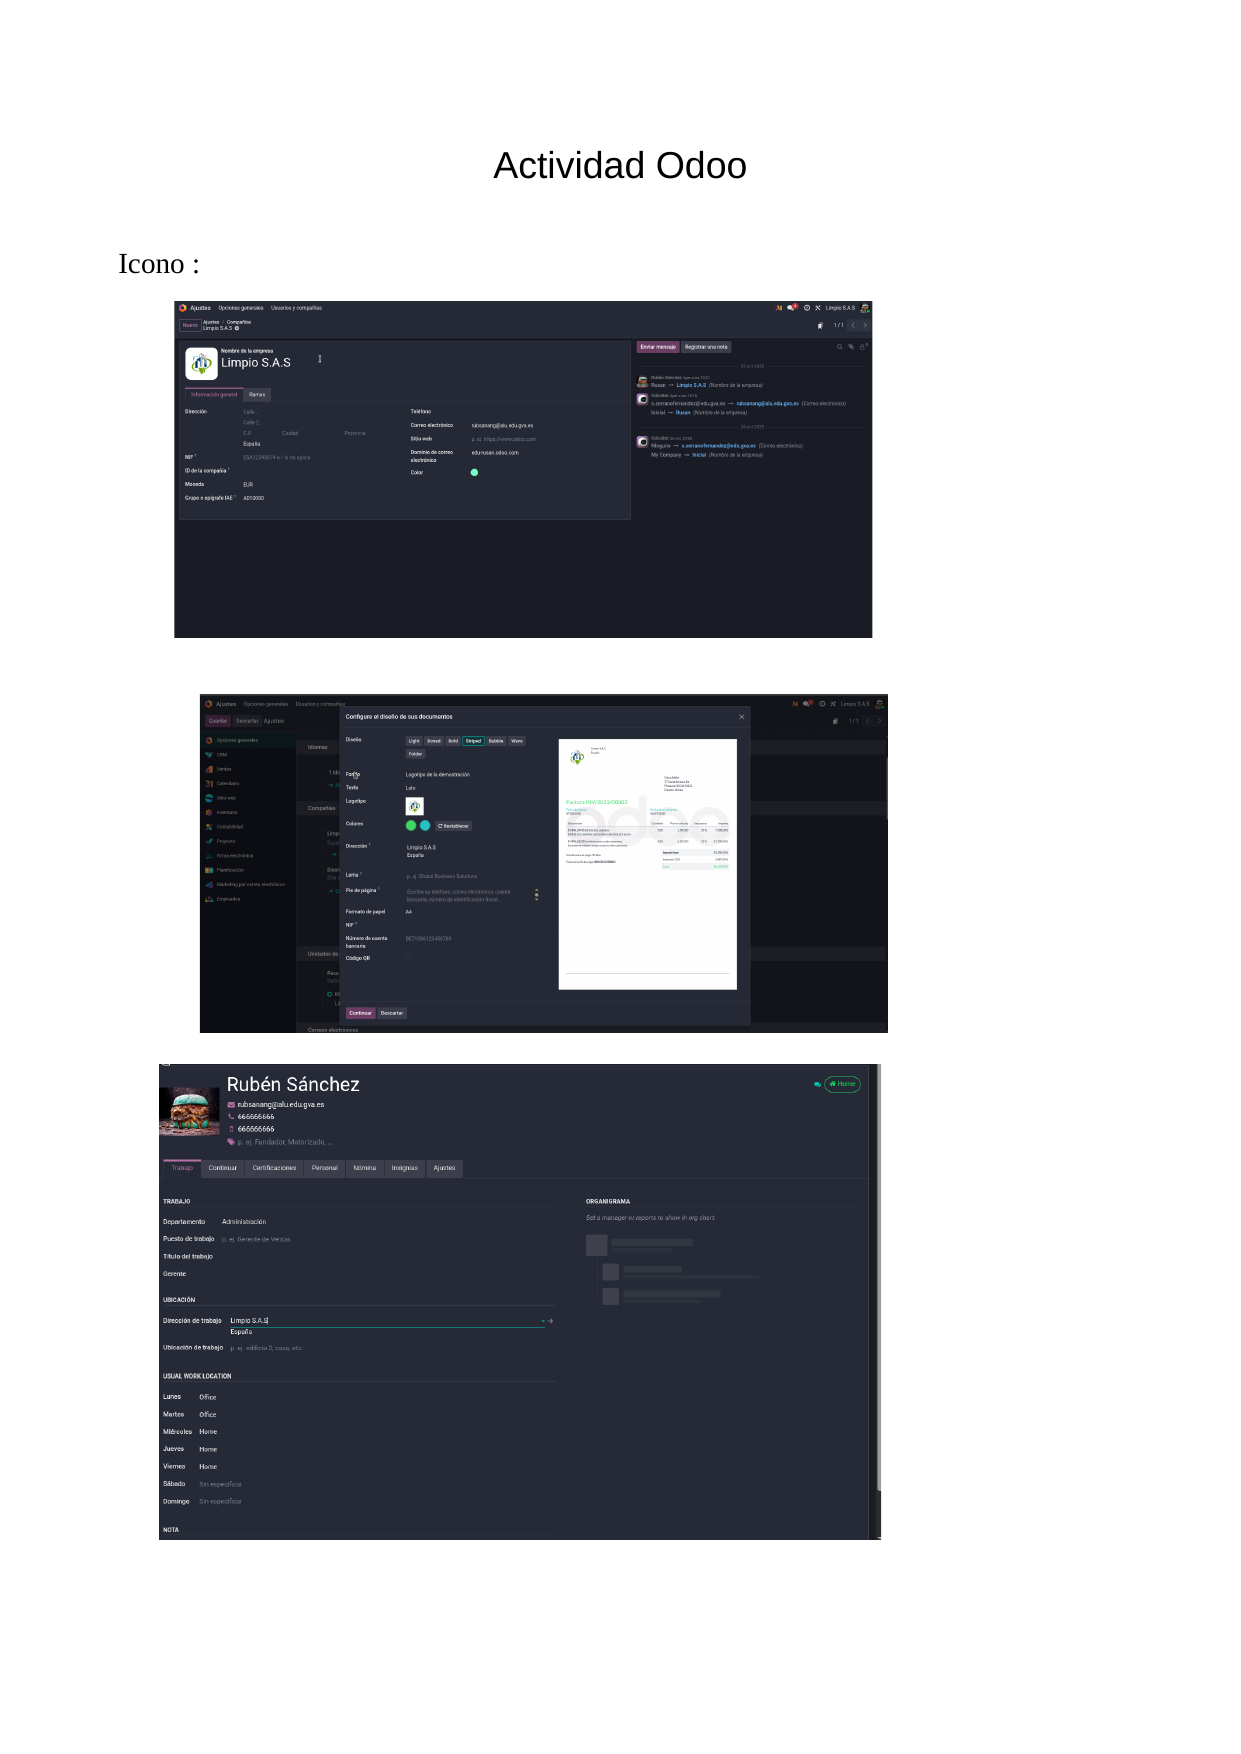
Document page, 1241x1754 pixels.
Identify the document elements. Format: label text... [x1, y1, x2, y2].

picture [174, 301, 873, 638]
picture [199, 694, 888, 1033]
picture [159, 1064, 882, 1540]
text Icono : [118, 246, 1122, 280]
subtitle Actividad Odoo [118, 143, 1122, 186]
